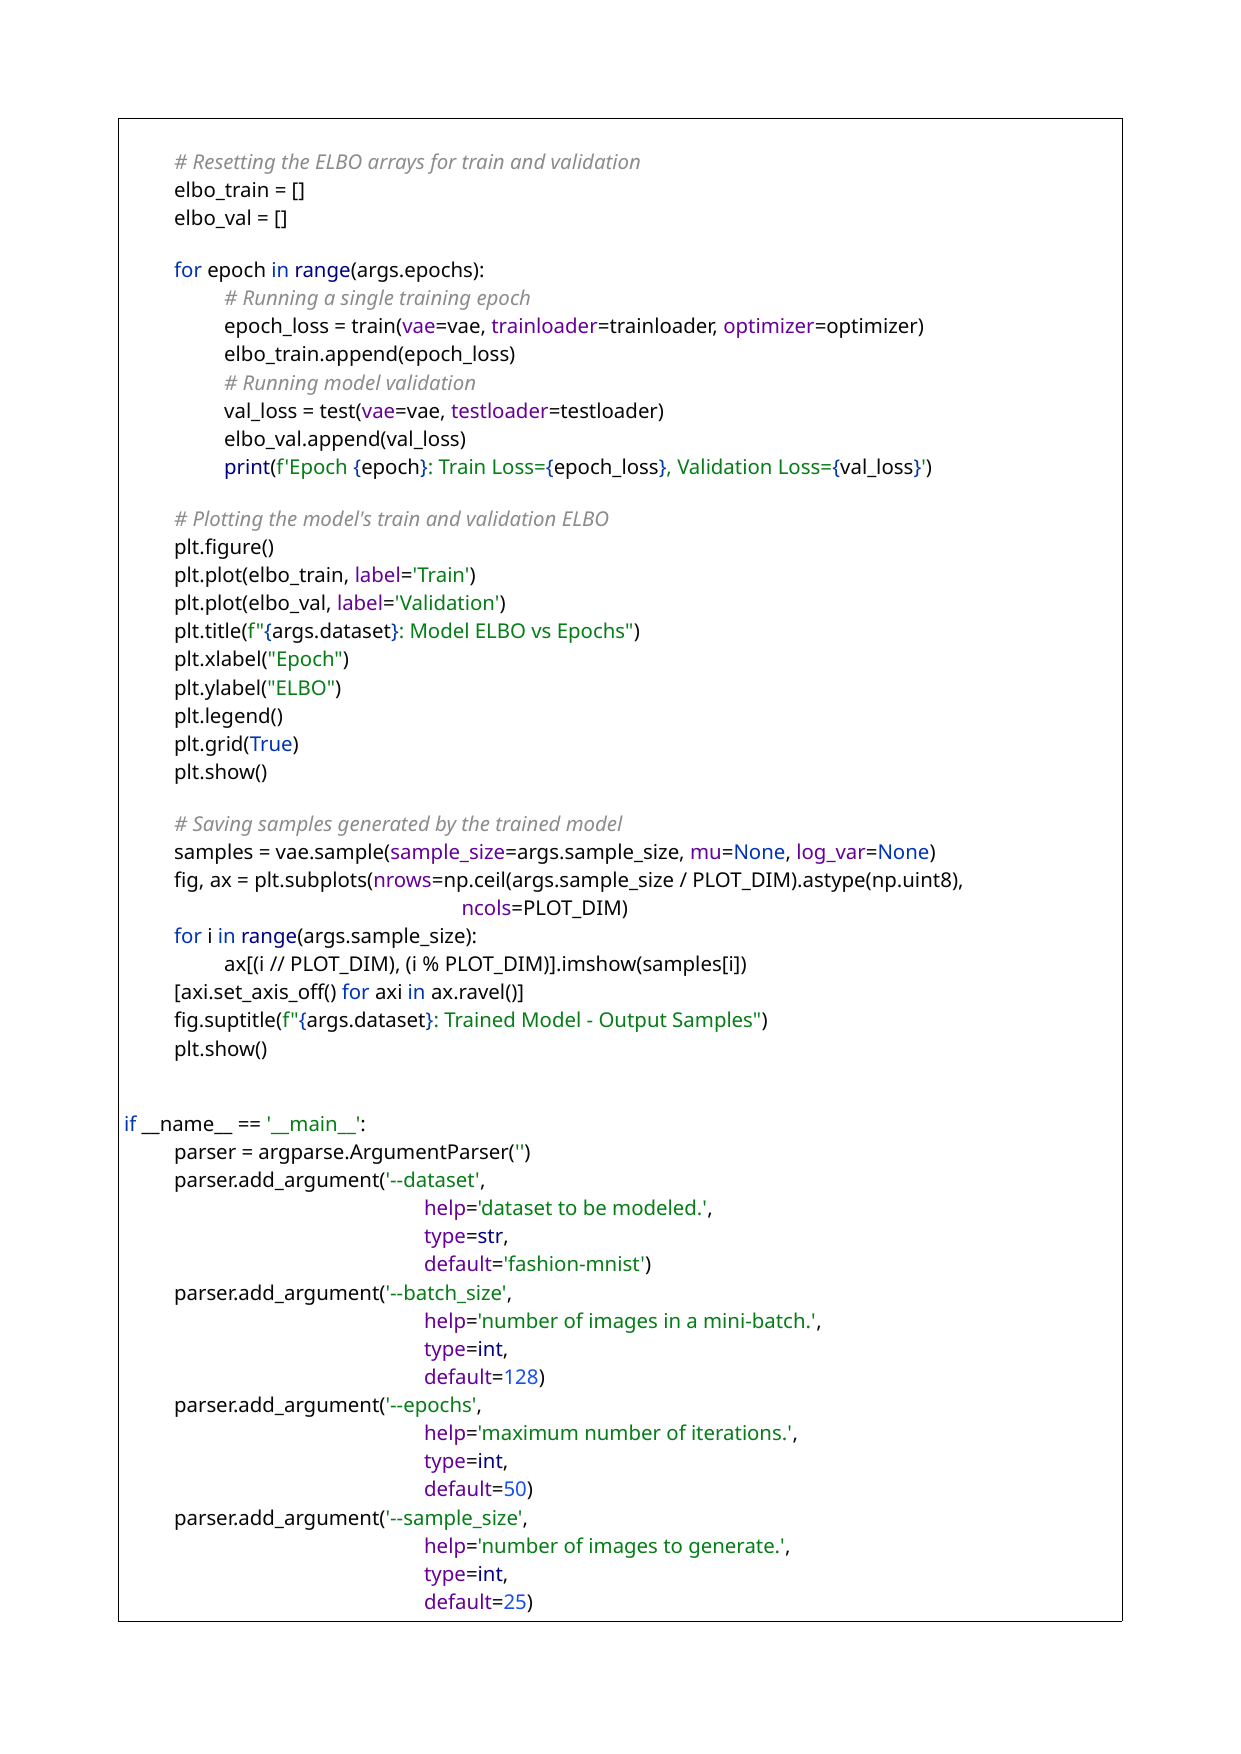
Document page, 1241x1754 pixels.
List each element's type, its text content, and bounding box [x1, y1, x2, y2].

table_header # Resetting the ELBO arrays for train and validation elbo_train = [] elbo_val = [] for epoch in range(args.epochs): # Running a single training epoch epoch_loss = train(vae=vae, trainloader=trainloader, optimizer=optimizer) elbo_train.append(epoch_loss) # Running model validation val_loss = test(vae=vae, testloader=testloader) elbo_val.append(val_loss) print(f'Epoch {epoch}: Train Loss={epoch_loss}, Validation Loss={val_loss}') # Plotting the model's train and validation ELBO plt.figure() plt.plot(elbo_train, label='Train') plt.plot(elbo_val, label='Validation') plt.title(f"{args.dataset}: Model ELBO vs Epochs") plt.xlabel("Epoch") plt.ylabel("ELBO") plt.legend() plt.grid(True) plt.show() # Saving samples generated by the trained model samples = vae.sample(sample_size=args.sample_size, mu=None, log_var=None) fig, ax = plt.subplots(nrows=np.ceil(args.sample_size / PLOT_DIM).astype(np.uint8), ncols=PLOT_DIM) for i in range(args.sample_size): ax[(i // PLOT_DIM), (i % PLOT_DIM)].imshow(samples[i]) [axi.set_axis_off() for axi in ax.ravel()] fig.suptitle(f"{args.dataset}: Trained Model - Output Samples") plt.show() if __name__ == '__main__': parser = argparse.ArgumentParser('') parser.add_argument('--dataset', help='dataset to be modeled.', type=str, default='fashion-mnist') parser.add_argument('--batch_size', help='number of images in a mini-batch.', type=int, default=128) parser.add_argument('--epochs', help='maximum number of iterations.', type=int, default=50) parser.add_argument('--sample_size', help='number of images to generate.', type=int, default=25) [119, 119, 1122, 1621]
